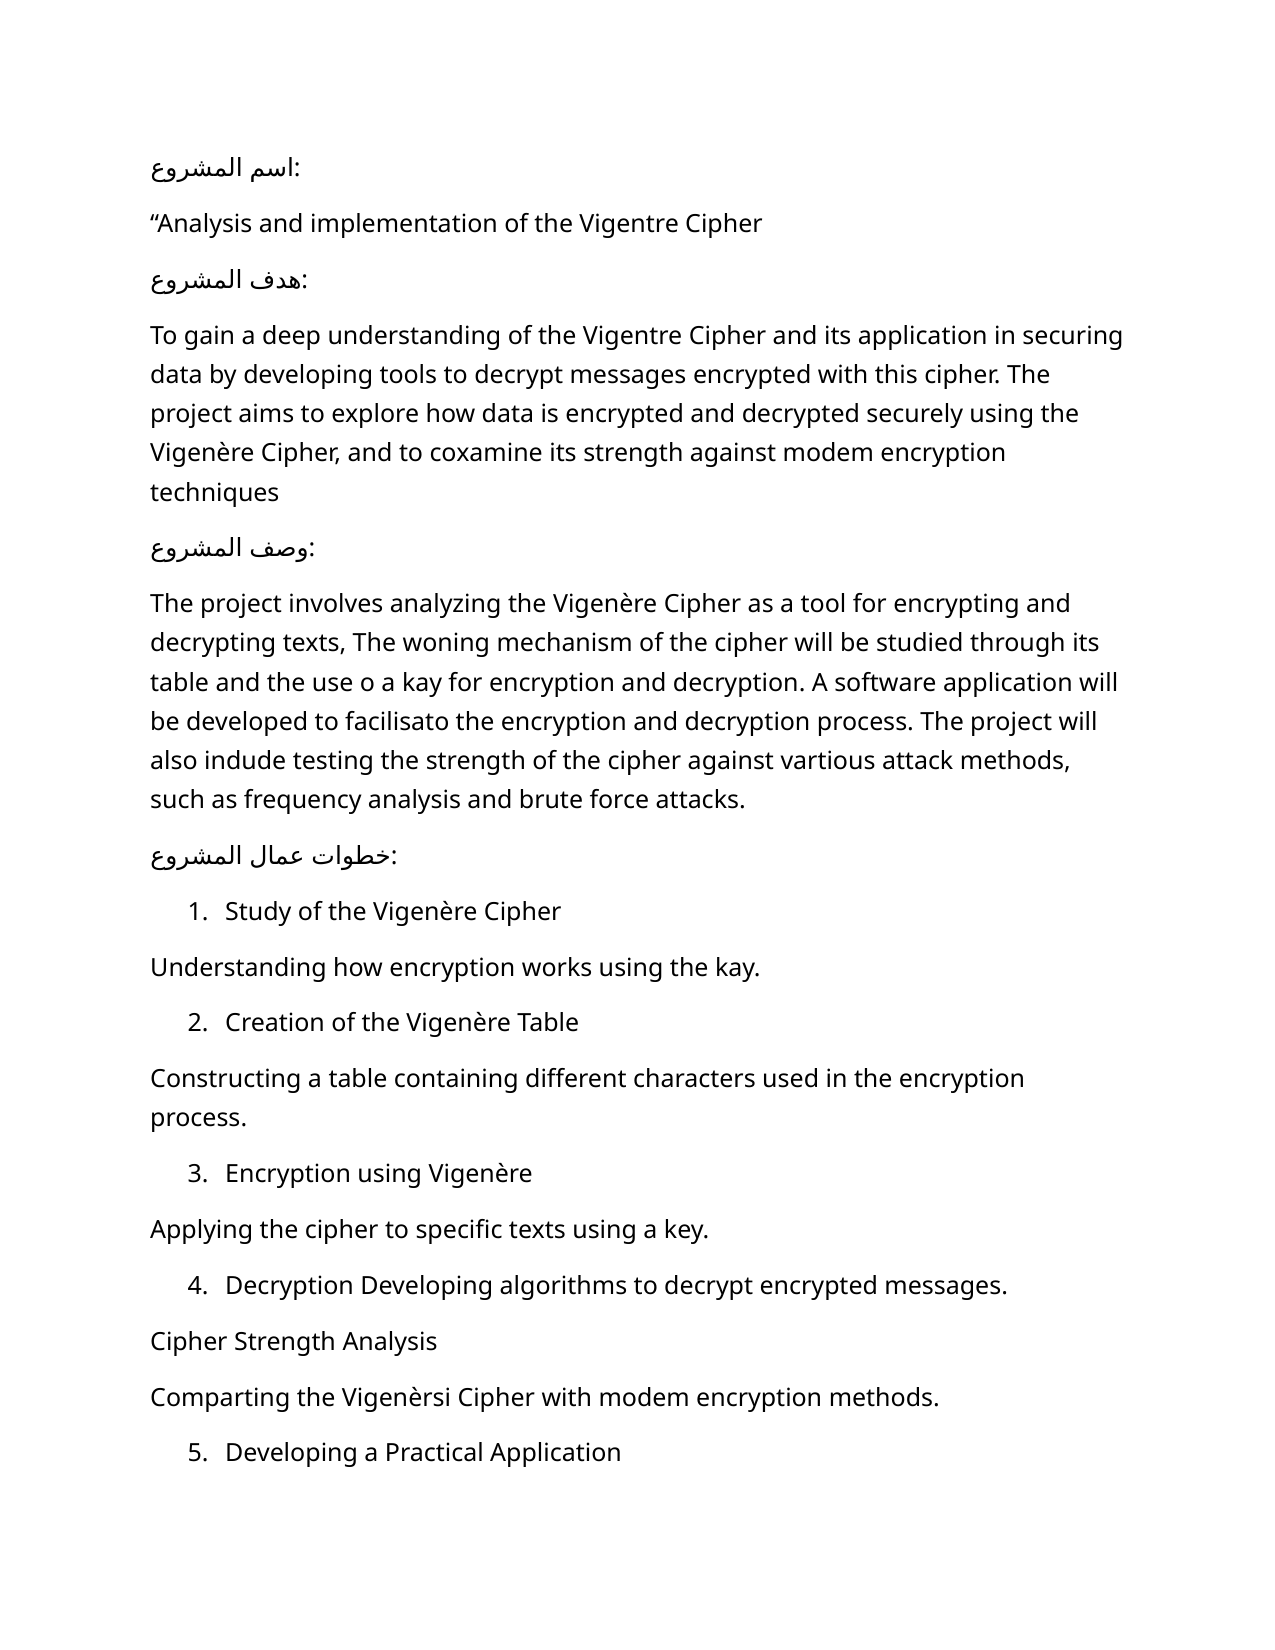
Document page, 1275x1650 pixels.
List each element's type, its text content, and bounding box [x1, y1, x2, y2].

text اسم المشروع: [150, 150, 1125, 184]
text Applying the cipher to specific texts using a key. [150, 1212, 1125, 1246]
list Encryption using Vigenère [187, 1156, 1125, 1190]
text هدف المشروع: [150, 262, 1125, 296]
list Decryption Developing algorithms to decrypt encrypted messages. [187, 1267, 1125, 1302]
list Study of the Vigenère Cipher [187, 893, 1125, 927]
text خطوات عمال المشروع: [150, 837, 1125, 872]
text Constructing a table containing different characters used in the encryption process. [150, 1061, 1125, 1134]
text To gain a deep understanding of the Vigentre Cipher and its application in securing data by developing tools to decrypt messages encrypted with this cipher. The project aims to explore how data is encrypted and decrypted securely using the Vigenère Cipher, and to coxamine its strength against modem encryption techniques [150, 317, 1125, 508]
list Creation of the Vigenère Table [187, 1005, 1125, 1039]
text Understanding how encryption works using the kay. [150, 949, 1125, 983]
list Developing a Practical Application [187, 1435, 1125, 1469]
text Cipher Strength Analysis [150, 1323, 1125, 1357]
text Comparting the Vigenèrsi Cipher with modem encryption methods. [150, 1379, 1125, 1413]
text “Analysis and implementation of the Vigentre Cipher [150, 206, 1125, 240]
text The project involves analyzing the Vigenère Cipher as a tool for encrypting and decrypting texts, The woning mechanism of the cipher will be studied through its table and the use o a kay for encryption and decryption. A software application will be developed to facilisato the encryption and decryption process. The project will also indude testing the strength of the cipher against vartious attack methods, such as frequency analysis and brute force attacks. [150, 586, 1125, 816]
text وصف المشروع: [150, 530, 1125, 564]
